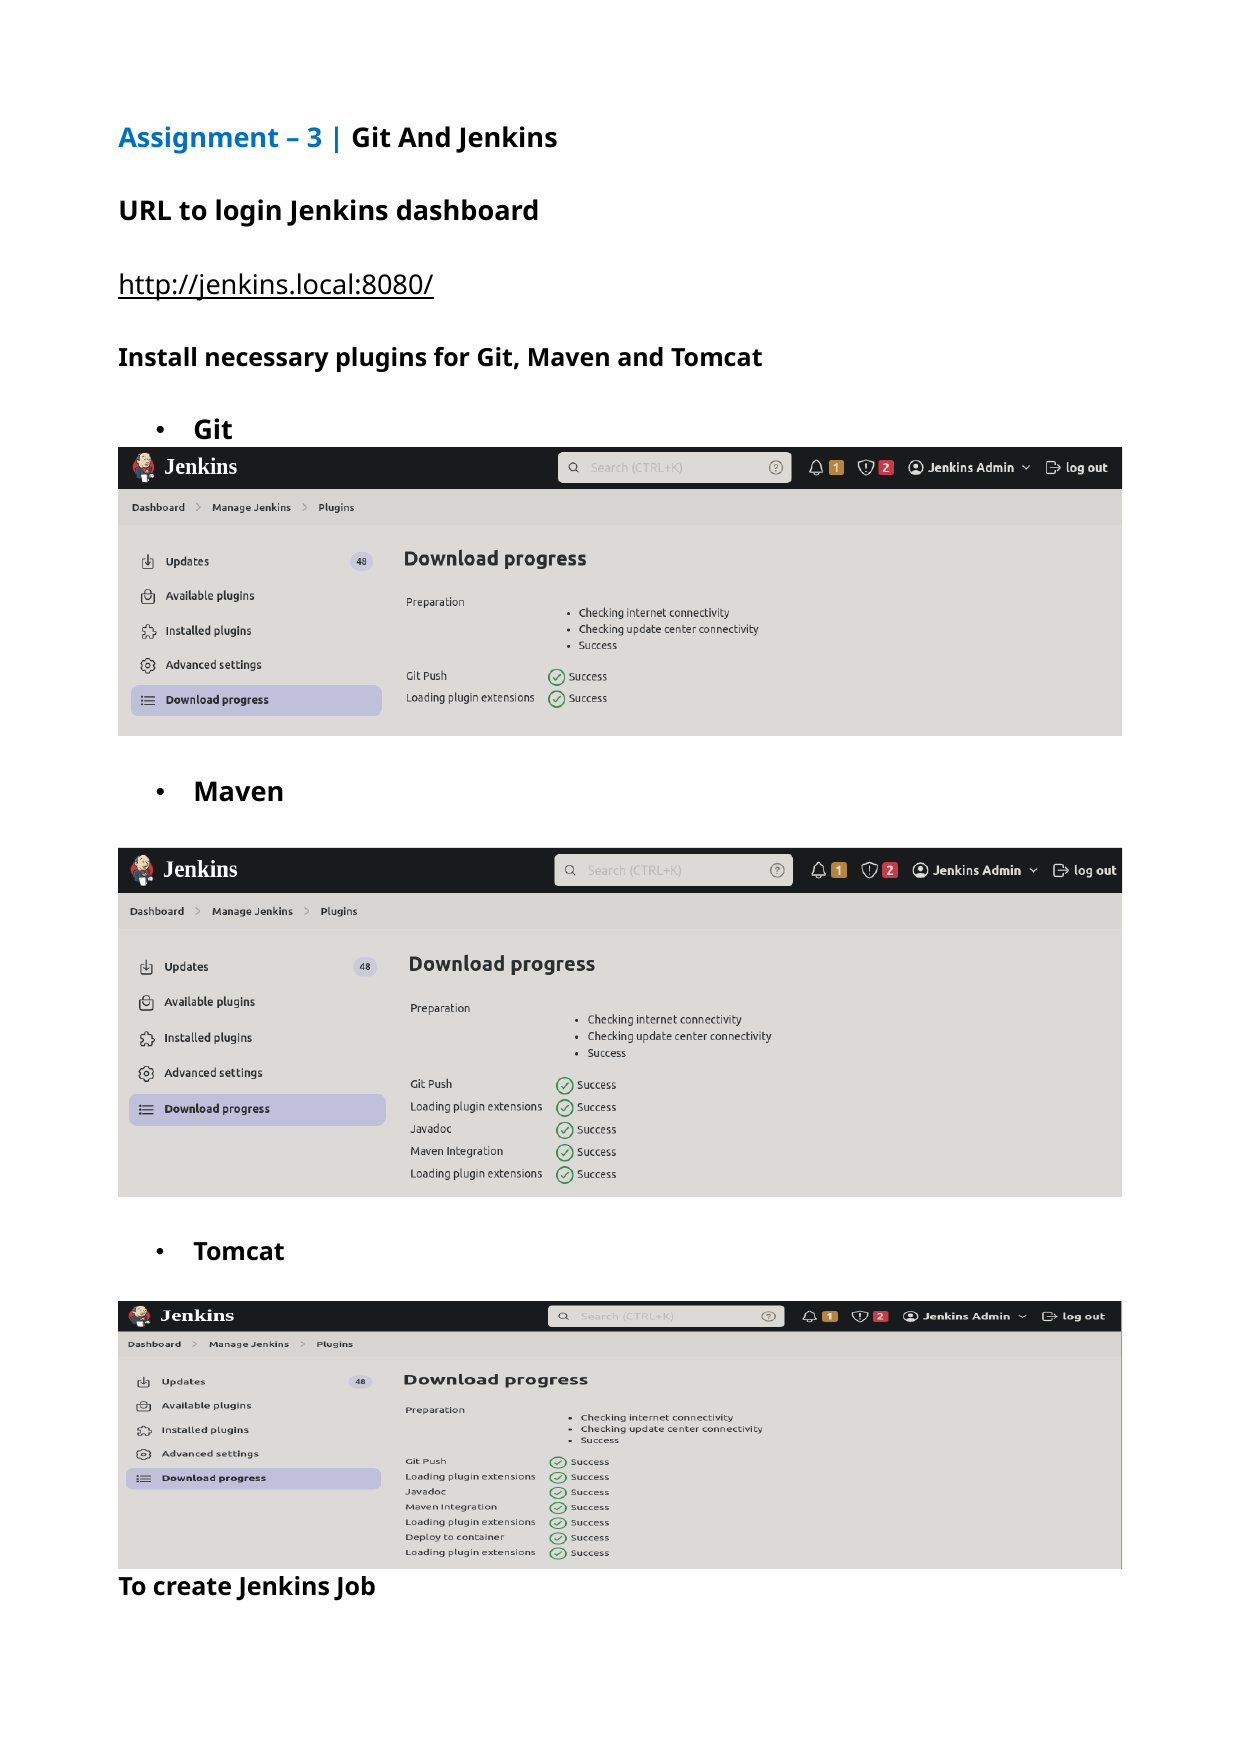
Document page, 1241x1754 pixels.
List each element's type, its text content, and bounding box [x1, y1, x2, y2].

list Tomcat [156, 1233, 1122, 1267]
picture [118, 1301, 1123, 1569]
text Install necessary plugins for Git, Maven and Tomcat [118, 339, 1122, 373]
picture [118, 447, 1123, 736]
picture [118, 846, 1123, 1197]
text Assignment – 3 | Git And Jenkins [118, 118, 1122, 155]
text URL to login Jenkins dashboard [118, 192, 1122, 229]
list Git [156, 410, 1122, 447]
list Maven [156, 773, 1122, 810]
text http://jenkins.local:8080/ [118, 266, 1122, 302]
text To create Jenkins Job [118, 1569, 1122, 1603]
